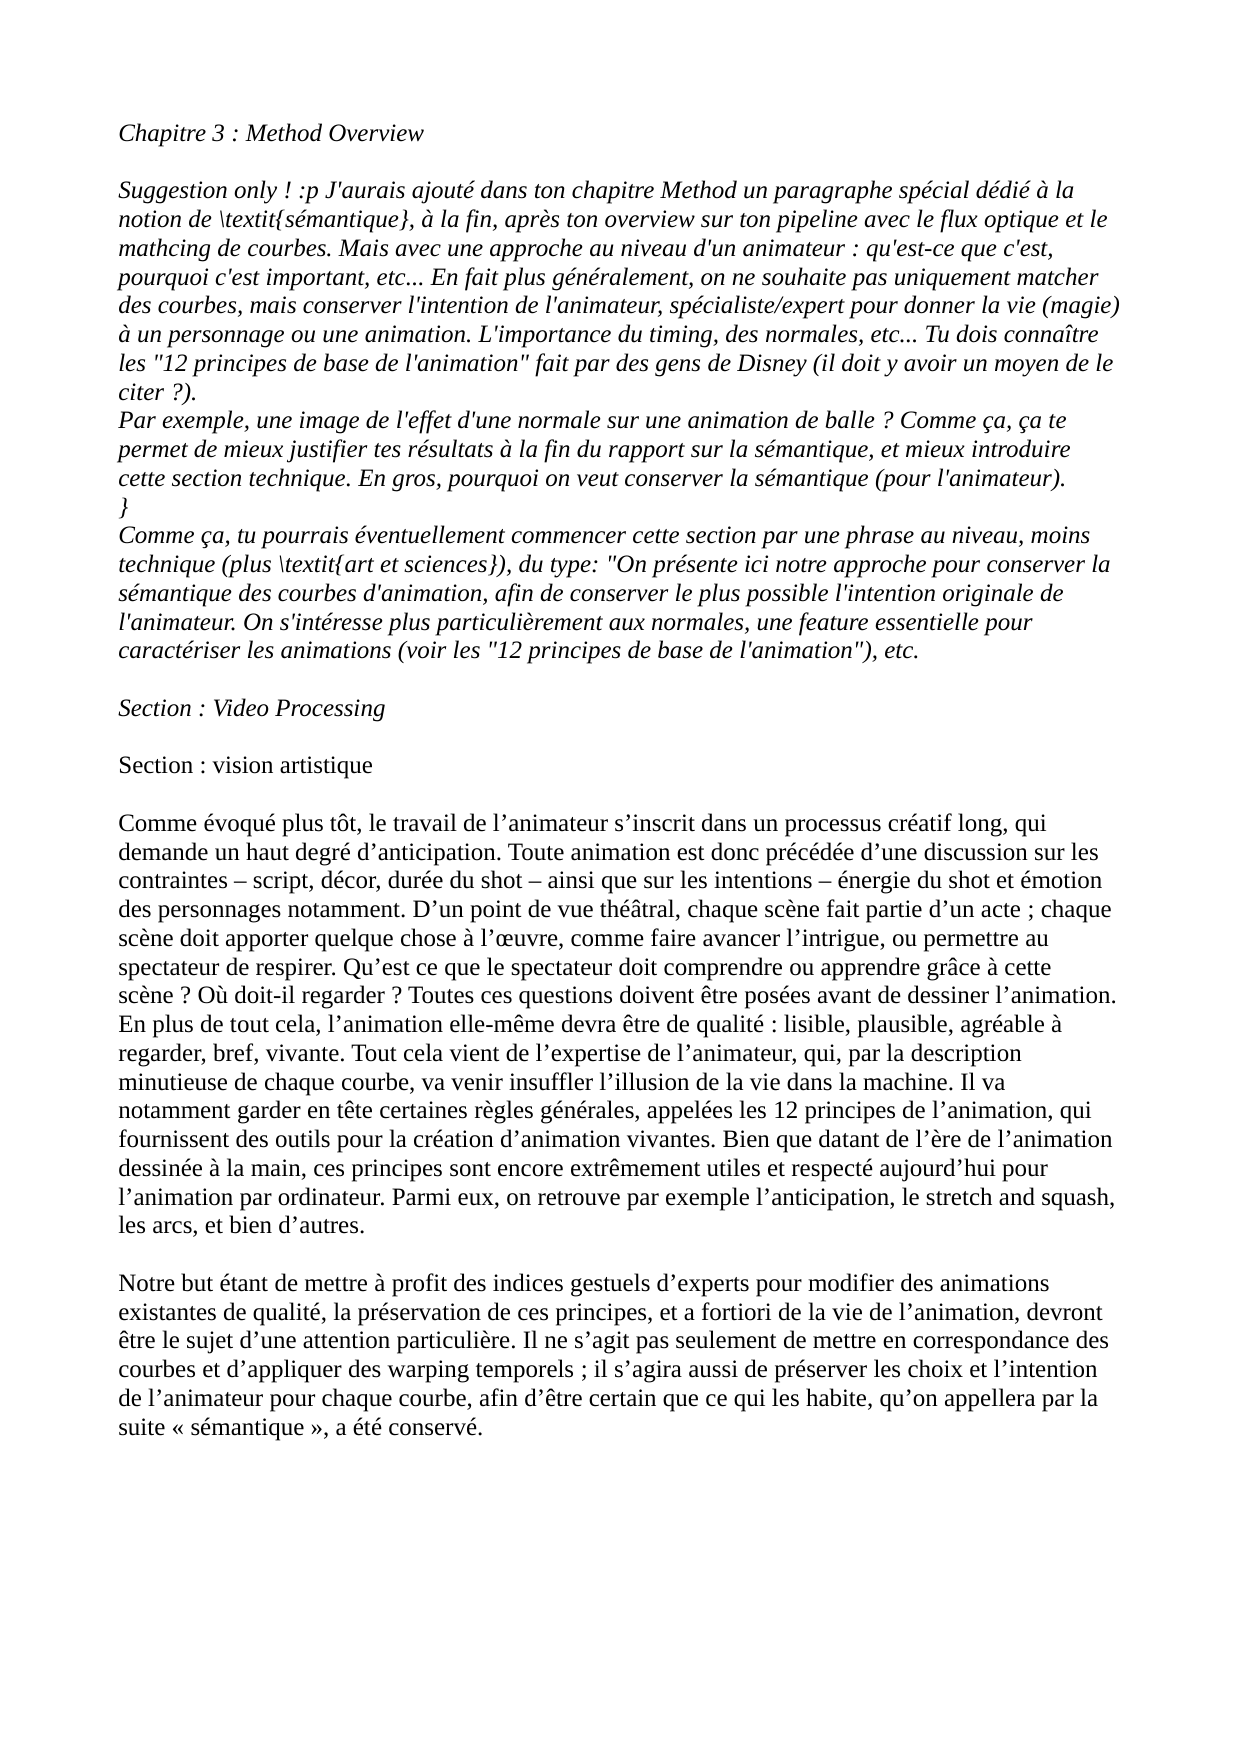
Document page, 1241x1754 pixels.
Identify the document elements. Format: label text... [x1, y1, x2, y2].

text En plus de tout cela, l’animation elle-même devra être de qualité : lisible, plausible, agréable à regarder, bref, vivante. Tout cela vient de l’expertise de l’animateur, qui, par la description minutieuse de chaque courbe, va venir insuffler l’illusion de la vie dans la machine. Il va notamment garder en tête certaines règles générales, appelées les 12 principes de l’animation, qui fournissent des outils pour la création d’animation vivantes. Bien que datant de l’ère de l’animation dessinée à la main, ces principes sont encore extrêmement utiles et respecté aujourd’hui pour l’animation par ordinateur. Parmi eux, on retrouve par exemple l’anticipation, le stretch and squash, les arcs, et bien d’autres. [118, 1009, 1122, 1239]
text Comme évoqué plus tôt, le travail de l’animateur s’inscrit dans un processus créatif long, qui demande un haut degré d’anticipation. Toute animation est donc précédée d’une discussion sur les contraintes – script, décor, durée du shot – ainsi que sur les intentions – énergie du shot et émotion des personnages notamment. D’un point de vue théâtral, chaque scène fait partie d’un acte ; chaque scène doit apporter quelque chose à l’œuvre, comme faire avancer l’intrigue, ou permettre au spectateur de respirer. Qu’est ce que le spectateur doit comprendre ou apprendre grâce à cette scène ? Où doit-il regarder ? Toutes ces questions doivent être posées avant de dessiner l’animation. [118, 808, 1122, 1009]
text Section : Video Processing [118, 693, 1122, 722]
text Notre but étant de mettre à profit des indices gestuels d’experts pour modifier des animations existantes de qualité, la préservation de ces principes, et a fortiori de la vie de l’animation, devront être le sujet d’une attention particulière. Il ne s’agit pas seulement de mettre en correspondance des courbes et d’appliquer des warping temporels ; il s’agira aussi de préserver les choix et l’intention de l’animateur pour chaque courbe, afin d’être certain que ce qui les habite, qu’on appellera par la suite « sémantique », a été conservé. [118, 1268, 1122, 1441]
text Chapitre 3 : Method Overview [118, 118, 1122, 147]
text Section : vision artistique [118, 751, 1122, 779]
text Suggestion only ! :p J'aurais ajouté dans ton chapitre Method un paragraphe spécial dédié à la notion de \textit{sémantique}, à la fin, après ton overview sur ton pipeline avec le flux optique et le mathcing de courbes. Mais avec une approche au niveau d'un animateur : qu'est-ce que c'est, pourquoi c'est important, etc... En fait plus généralement, on ne souhaite pas uniquement matcher des courbes, mais conserver l'intention de l'animateur, spécialiste/expert pour donner la vie (magie) à un personnage ou une animation. L'importance du timing, des normales, etc... Tu dois connaître les "12 principes de base de l'animation" fait par des gens de Disney (il doit y avoir un moyen de le citer ?). Par exemple, une image de l'effet d'une normale sur une animation de balle ? Comme ça, ça te permet de mieux justifier tes résultats à la fin du rapport sur la sémantique, et mieux introduire cette section technique. En gros, pourquoi on veut conserver la sémantique (pour l'animateur). } Comme ça, tu pourrais éventuellement commencer cette section par une phrase au niveau, moins technique (plus \textit{art et sciences}), du type: "On présente ici notre approche pour conserver la sémantique des courbes d'animation, afin de conserver le plus possible l'intention originale de l'animateur. On s'intéresse plus particulièrement aux normales, une feature essentielle pour caractériser les animations (voir les "12 principes de base de l'animation"), etc. [118, 176, 1122, 664]
